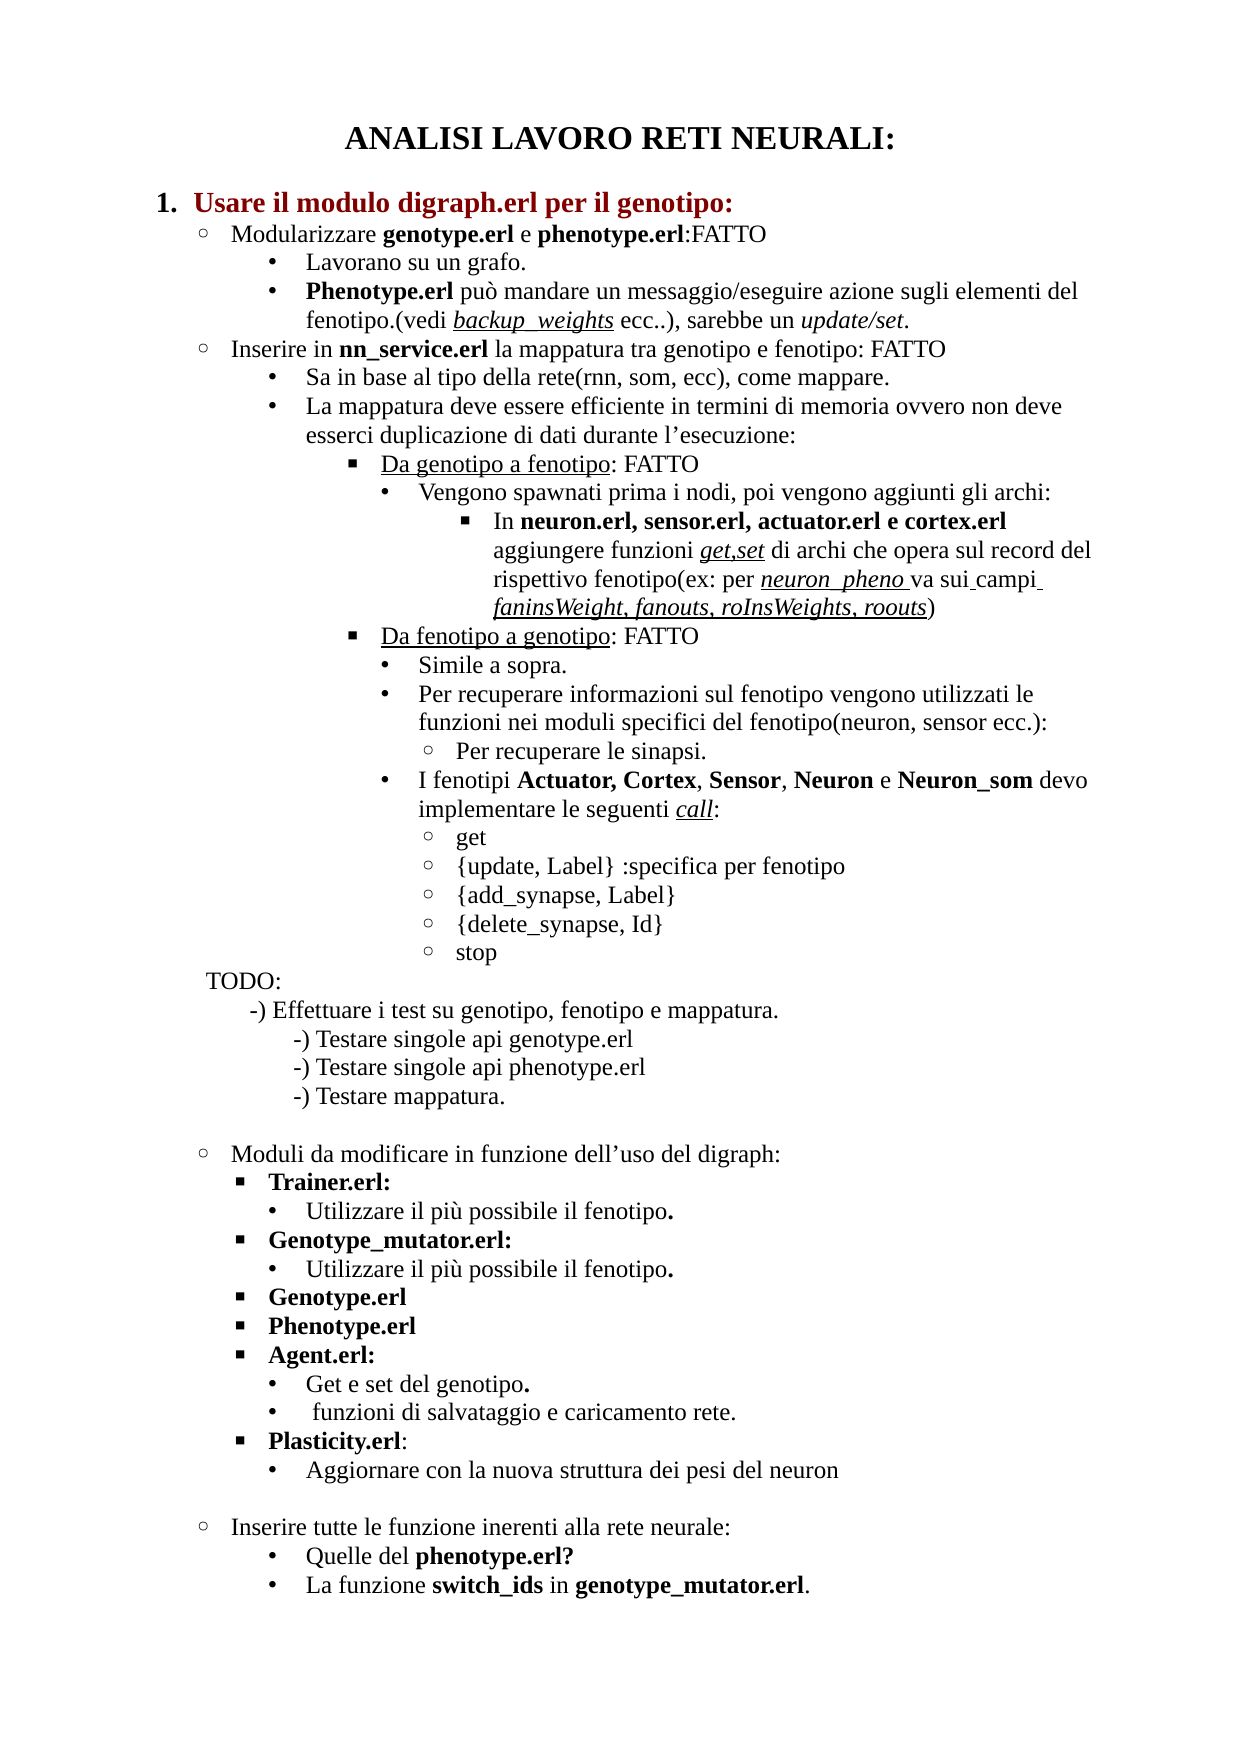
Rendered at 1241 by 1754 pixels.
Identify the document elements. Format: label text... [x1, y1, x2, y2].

list Modularizzare genotype.erl e phenotype.erl:FATTO [193, 219, 1122, 247]
list Phenotype.erl [231, 1311, 1122, 1340]
text -) Testare singole api genotype.erl [118, 1024, 1122, 1052]
list {add_synapse, Label} [418, 880, 1122, 909]
list Da genotipo a fenotipo: FATTO [343, 449, 1122, 477]
list Usare il modulo digraph.erl per il genotipo: [156, 185, 1122, 219]
text -) Effettuare i test su genotipo, fenotipo e mappatura. [118, 995, 1122, 1024]
list La mappatura deve essere efficiente in termini di memoria ovvero non deve esserci duplicazione di dati durante l’esecuzione: [268, 391, 1122, 449]
text -) Testare mappatura. [118, 1081, 1122, 1110]
list Genotype_mutator.erl: [231, 1225, 1122, 1254]
list Da fenotipo a genotipo: FATTO [343, 621, 1122, 650]
list Plasticity.erl: [231, 1426, 1122, 1455]
list La funzione switch_ids in genotype_mutator.erl. [268, 1570, 1122, 1599]
list Phenotype.erl può mandare un messaggio/eseguire azione sugli elementi del fenotipo.(vedi backup_weights ecc..), sarebbe un update/set. [268, 276, 1122, 334]
list Get e set del genotipo. [268, 1369, 1122, 1397]
list Sa in base al tipo della rete(rnn, som, ecc), come mappare. [268, 362, 1122, 391]
list Utilizzare il più possibile il fenotipo. [268, 1196, 1122, 1225]
list {update, Label} :specifica per fenotipo [418, 851, 1122, 880]
list Quelle del phenotype.erl? [268, 1541, 1122, 1570]
list Trainer.erl: [231, 1167, 1122, 1196]
text TODO: [118, 966, 1122, 995]
list {delete_synapse, Id} [418, 909, 1122, 937]
list Simile a sopra. [381, 650, 1122, 679]
list Vengono spawnati prima i nodi, poi vengono aggiunti gli archi: [381, 477, 1122, 506]
list In neuron.erl, sensor.erl, actuator.erl e cortex.erl aggiungere funzioni get,set di archi che opera sul record del rispettivo fenotipo(ex: per neuron_pheno va sui campi faninsWeight, fanouts, roInsWeights, roouts) [456, 506, 1122, 621]
list Genotype.erl [231, 1282, 1122, 1311]
list Agent.erl: [231, 1340, 1122, 1369]
list stop [418, 937, 1122, 966]
list I fenotipi Actuator, Cortex, Sensor, Neuron e Neuron_som devo implementare le seguenti call: [381, 765, 1122, 822]
list get [418, 822, 1122, 851]
list Moduli da modificare in funzione dell’uso del digraph: [193, 1139, 1122, 1167]
list Inserire in nn_service.erl la mappatura tra genotipo e fenotipo: FATTO [193, 334, 1122, 362]
list Utilizzare il più possibile il fenotipo. [268, 1254, 1122, 1282]
list Lavorano su un grafo. [268, 247, 1122, 276]
list funzioni di salvataggio e caricamento rete. [268, 1397, 1122, 1426]
list Per recuperare informazioni sul fenotipo vengono utilizzati le funzioni nei moduli specifici del fenotipo(neuron, sensor ecc.): [381, 679, 1122, 736]
list Inserire tutte le funzione inerenti alla rete neurale: [193, 1512, 1122, 1541]
text ANALISI LAVORO RETI NEURALI: [118, 118, 1122, 156]
text -) Testare singole api phenotype.erl [118, 1052, 1122, 1081]
list Aggiornare con la nuova struttura dei pesi del neuron [268, 1455, 1122, 1484]
list Per recuperare le sinapsi. [418, 736, 1122, 765]
